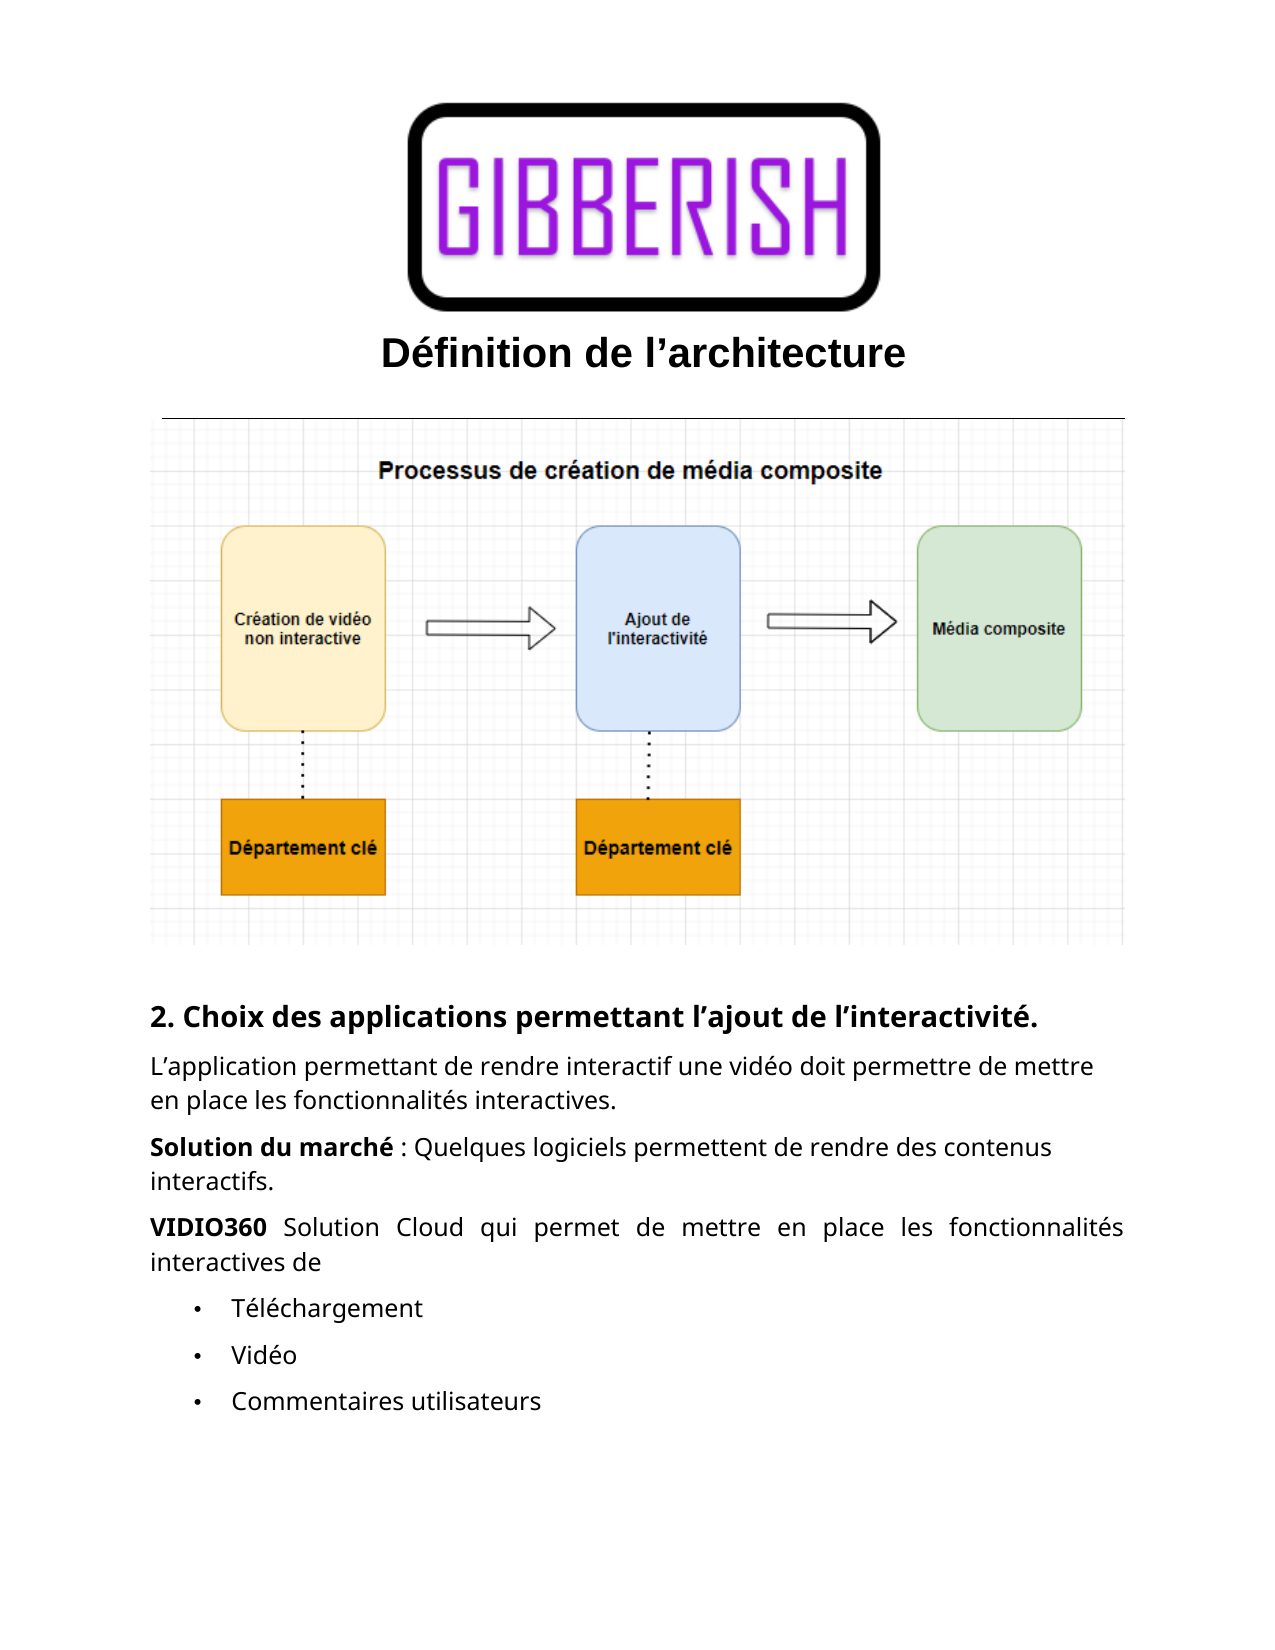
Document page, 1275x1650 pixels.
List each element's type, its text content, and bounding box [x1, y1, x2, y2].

picture [394, 86, 893, 329]
picture [150, 419, 1125, 945]
text Solution du marché : Quelques logiciels permettent de rendre des contenus interactifs. [150, 1129, 1125, 1198]
list Commentaires utilisateurs [194, 1384, 1125, 1418]
text 2. Choix des applications permettant l’ajout de l’interactivité. [150, 997, 1125, 1036]
list Vidéo [194, 1337, 1125, 1371]
text VIDIO360 Solution Cloud qui permet de mettre en place les fonctionnalités interactives de [150, 1210, 1125, 1278]
text L’application permettant de rendre interactif une vidéo doit permettre de mettre en place les fonctionnalités interactives. [150, 1049, 1125, 1117]
list Téléchargement [194, 1291, 1125, 1325]
